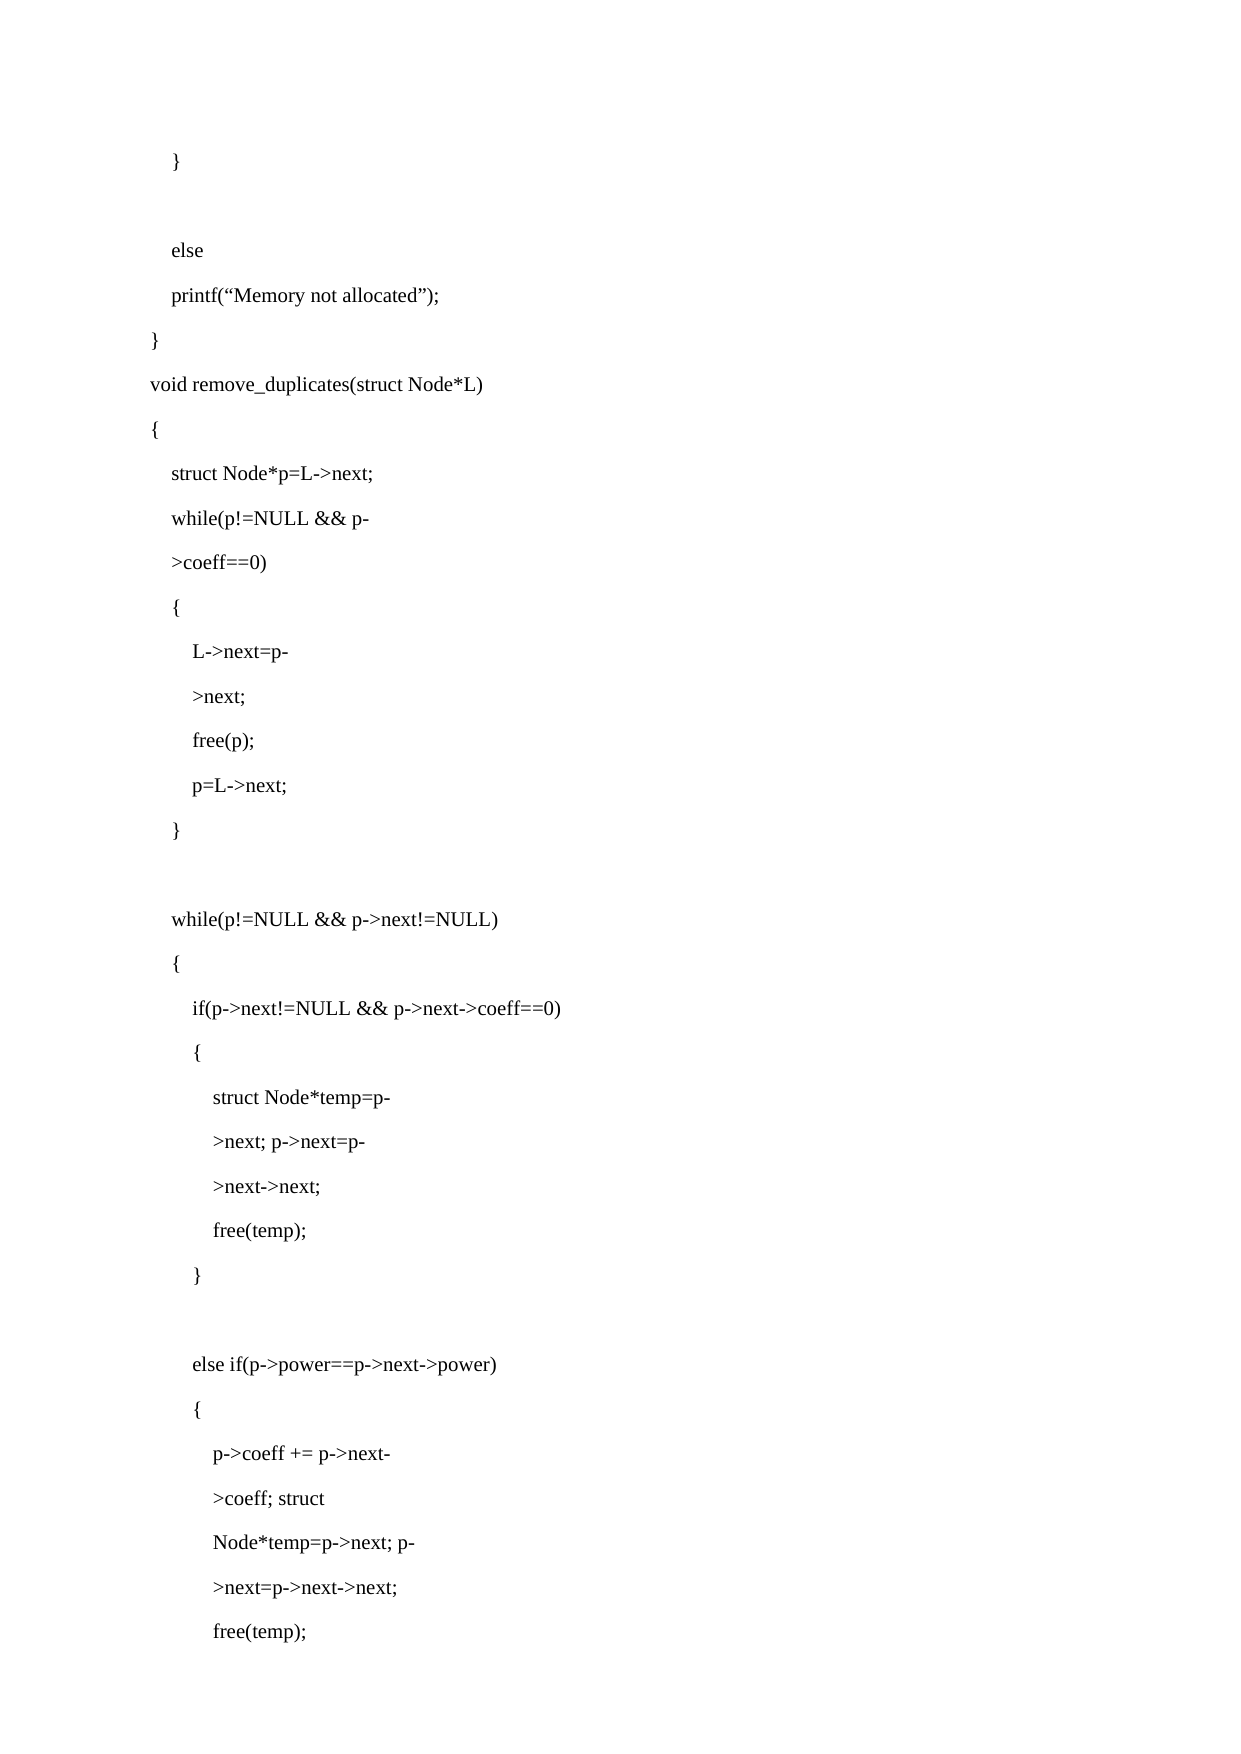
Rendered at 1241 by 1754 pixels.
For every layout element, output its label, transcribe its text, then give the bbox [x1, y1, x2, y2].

text { [171, 595, 1090, 619]
text else if(p->power==p->next->power) [192, 1352, 1090, 1376]
text while(p!=NULL && p->next!=NULL) [171, 907, 1090, 931]
text L->next=p->next; free(p); [192, 639, 307, 752]
text { [150, 416, 1090, 441]
text } [171, 149, 1090, 173]
text p->coeff += p->next->coeff; struct Node*temp=p->next; p->next=p->next->next; free(temp); [213, 1441, 415, 1643]
text { [171, 951, 1090, 975]
text p=L->next; [192, 773, 1090, 797]
text } [150, 327, 1090, 352]
text struct Node*temp=p->next; p->next=p->next->next; free(temp); [213, 1085, 409, 1242]
text printf(“Memory not allocated”); [171, 283, 1090, 307]
text else [171, 238, 1090, 262]
text { [192, 1397, 1090, 1421]
text } [192, 1263, 1090, 1287]
text { [192, 1040, 1090, 1064]
text } [171, 818, 1090, 842]
text if(p->next!=NULL && p->next->coeff==0) [192, 996, 1090, 1020]
text struct Node*p=L->next; while(p!=NULL && p->coeff==0) [171, 461, 429, 574]
text void remove_duplicates(struct Node*L) [150, 372, 1090, 396]
